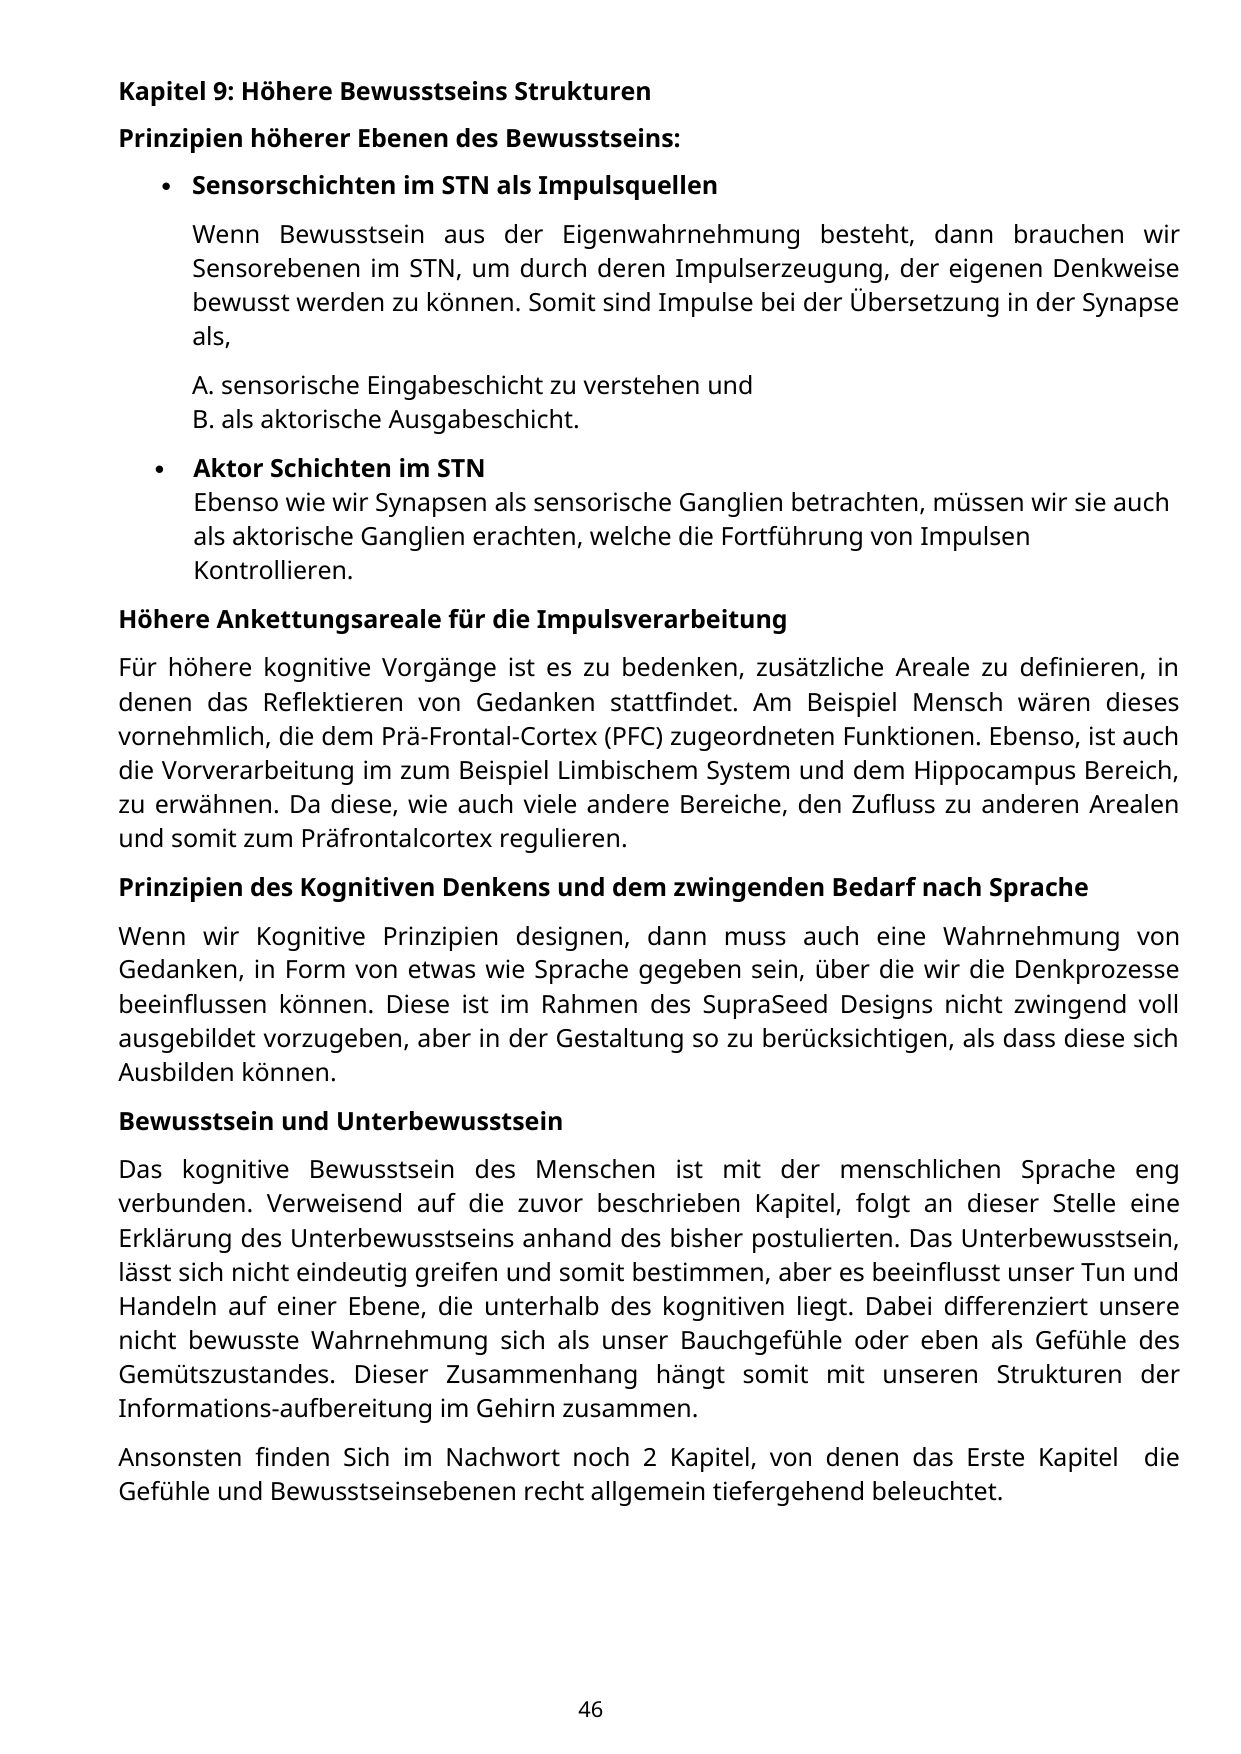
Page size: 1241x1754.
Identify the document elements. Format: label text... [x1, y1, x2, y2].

list Sensorschichten im STN als Impulsquellen [162, 167, 1181, 201]
text Wenn Bewusstsein aus der Eigenwahrnehmung besteht, dann brauchen wir Sensorebenen im STN, um durch deren Impulserzeugung, der eigenen Denkweise bewusst werden zu können. Somit sind Impulse bei der Übersetzung in der Synapse als, [192, 216, 1181, 352]
text Bewusstsein und Unterbewusstsein [118, 1103, 1181, 1137]
subtitle Prinzipien höherer Ebenen des Bewusstseins: [118, 121, 1181, 155]
text Für höhere kognitive Vorgänge ist es zu bedenken, zusätzliche Areale zu definieren, in denen das Reflektieren von Gedanken stattfindet. Am Beispiel Mensch wären dieses vornehmlich, die dem Prä-Frontal-Cortex (PFC) zugeordneten Funktionen. Ebenso, ist auch die Vorverarbeitung im zum Beispiel Limbischem System und dem Hippocampus Bereich, zu erwähnen. Da diese, wie auch viele andere Bereiche, den Zufluss zu anderen Arealen und somit zum Präfrontalcortex regulieren. [118, 650, 1181, 854]
subtitle Kapitel 9: Höhere Bewusstseins Strukturen [118, 74, 1181, 108]
text A. sensorische Eingabeschicht zu verstehen und B. als aktorische Ausgabeschicht. [192, 367, 1181, 435]
list Aktor Schichten im STN Ebenso wie wir Synapsen als sensorische Ganglien betrachten, müssen wir sie auch als aktorische Ganglien erachten, welche die Fortführung von Impulsen Kontrollieren. [156, 450, 1181, 586]
text Prinzipien des Kognitiven Denkens und dem zwingenden Bedarf nach Sprache [118, 869, 1181, 903]
text Ansonsten finden Sich im Nachwort noch 2 Kapitel, von denen das Erste Kapitel die Gefühle und Bewusst­seinsebenen recht allgemein tiefergehend beleuchtet. [118, 1439, 1181, 1507]
text Höhere Ankettungsareale für die Impulsverarbeitung [118, 601, 1181, 635]
text Das kognitive Bewusstsein des Menschen ist mit der menschlichen Sprache eng verbunden. Verweisend auf die zuvor beschrieben Kapitel, folgt an dieser Stelle eine Erklärung des Unterbewusstseins anhand des bisher postulierten. Das Unterbewusstsein, lässt sich nicht eindeutig greifen und somit bestimmen, aber es beeinflusst unser Tun und Handeln auf einer Ebene, die unterhalb des kognitiven liegt. Dabei differenziert unsere nicht bewusste Wahrnehmung sich als unser Bauchgefühle oder eben als Gefühle des Gemütszustandes. Dieser Zusammenhang hängt somit mit unseren Strukturen der Informations-aufbereitung im Gehirn zusammen. [118, 1152, 1181, 1424]
text Wenn wir Kognitive Prinzipien designen, dann muss auch eine Wahrnehmung von Gedanken, in Form von etwas wie Sprache gegeben sein, über die wir die Denkprozesse beeinflussen können. Diese ist im Rahmen des SupraSeed Designs nicht zwingend voll ausgebildet vorzugeben, aber in der Gestaltung so zu berücksichtigen, als dass diese sich Ausbilden können. [118, 918, 1181, 1088]
